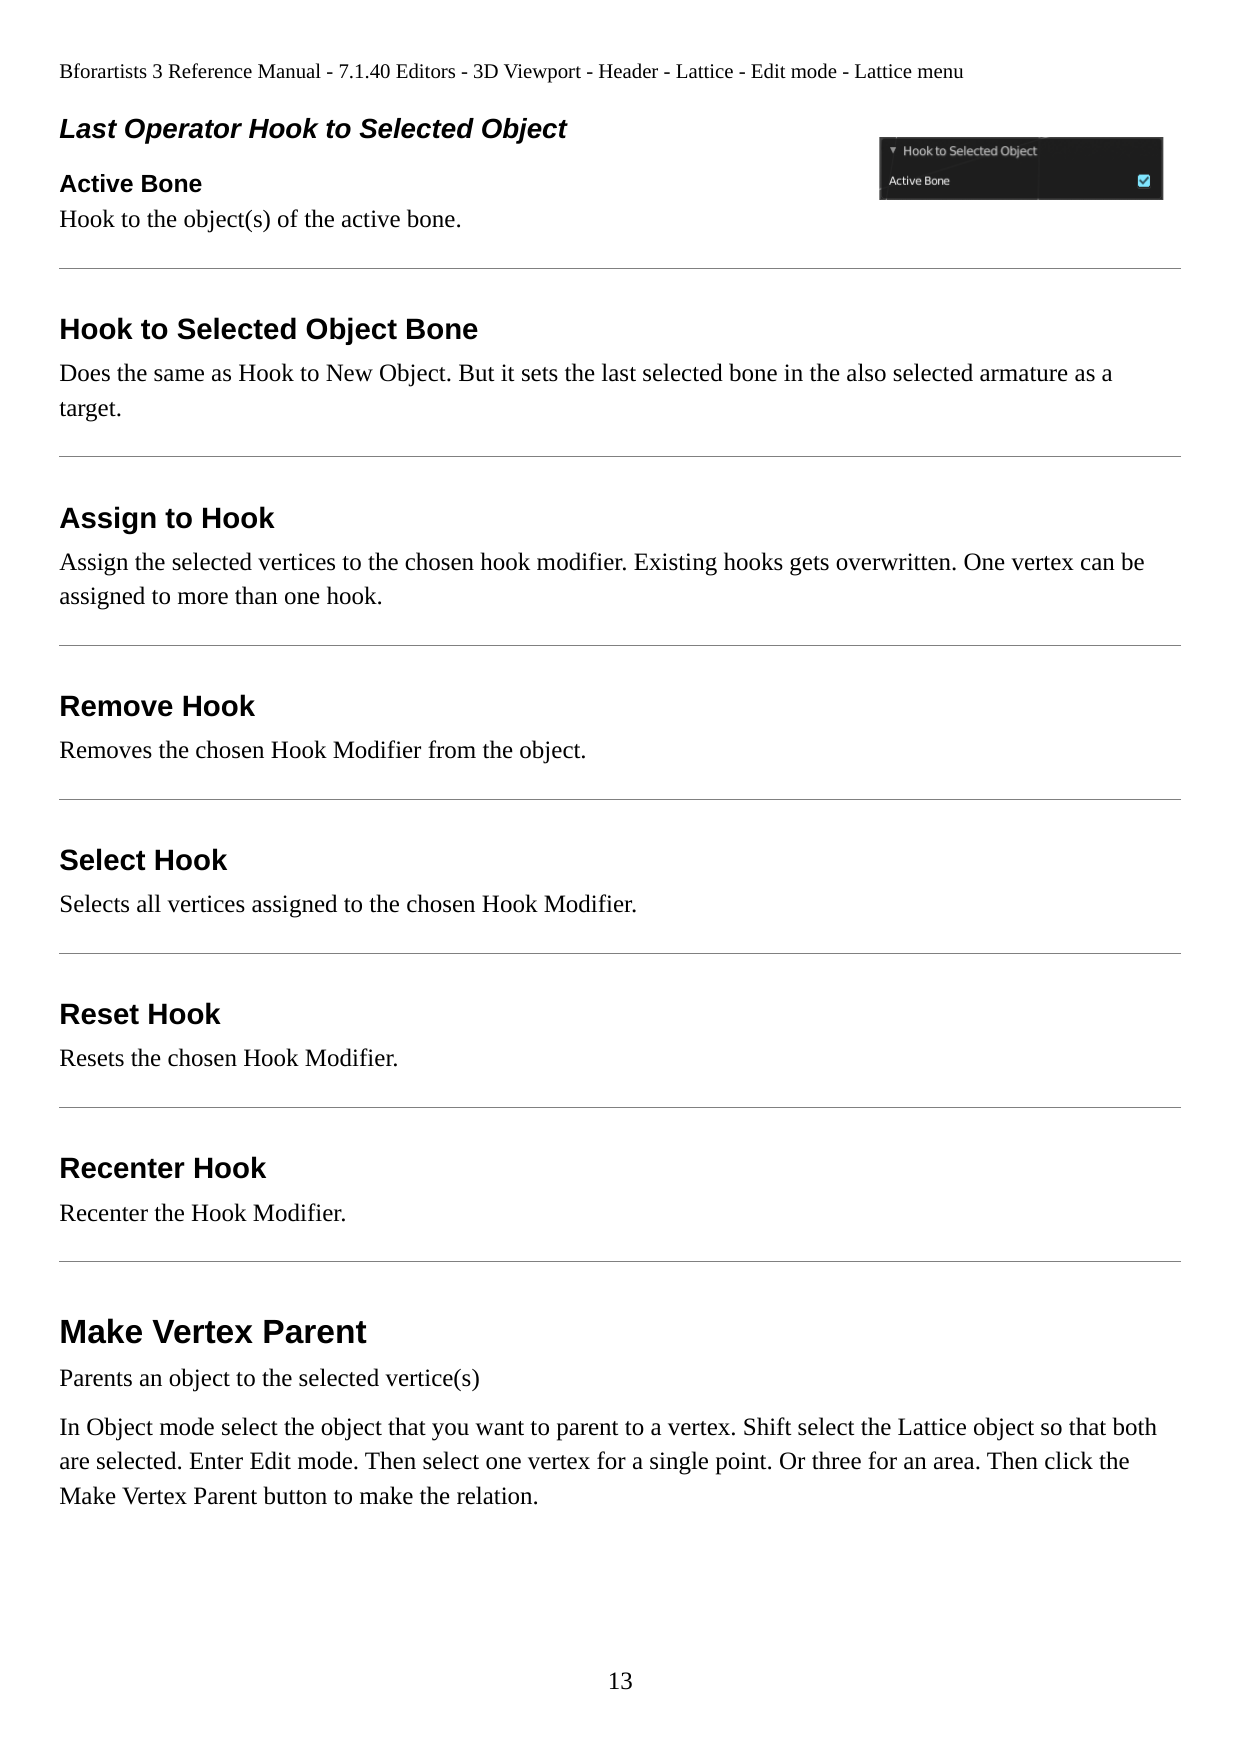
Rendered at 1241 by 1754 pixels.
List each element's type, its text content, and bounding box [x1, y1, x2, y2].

subtitle Hook to Selected Object Bone [59, 312, 1181, 346]
subtitle Remove Hook [59, 689, 1181, 723]
subtitle Active Bone [59, 169, 879, 198]
text Hook to the object(s) of the active bone. [59, 204, 1181, 233]
text Does the same as Hook to New Object. But it sets the last selected bone in the also selected armature as a target. [59, 358, 1181, 422]
text Removes the chosen Hook Modifier from the object. [59, 735, 1181, 764]
subtitle Recenter Hook [59, 1151, 1181, 1185]
subtitle Assign to Hook [59, 501, 1181, 534]
text Parents an object to the selected vertice(s) [59, 1363, 1181, 1392]
subtitle [1164, 169, 1181, 198]
text Recenter the Hook Modifier. [59, 1198, 1181, 1226]
text Resets the chosen Hook Modifier. [59, 1043, 1181, 1072]
text Assign the selected vertices to the chosen hook modifier. Existing hooks gets overwritten. One vertex can be assigned to more than one hook. [59, 547, 1181, 610]
picture [879, 137, 1164, 200]
subtitle Select Hook [59, 843, 1181, 877]
subtitle Last Operator Hook to Selected Object [59, 113, 1181, 144]
text In Object mode select the object that you want to parent to a vertex. Shift select the Lattice object so that both are selected. Enter Edit mode. Then select one vertex for a single point. Or three for an area. Then click the Make Vertex Parent button to make the relation. [59, 1412, 1181, 1509]
subtitle Make Vertex Parent [59, 1312, 1181, 1350]
subtitle Reset Hook [59, 997, 1181, 1031]
text Selects all vertices assigned to the chosen Hook Modifier. [59, 889, 1181, 918]
